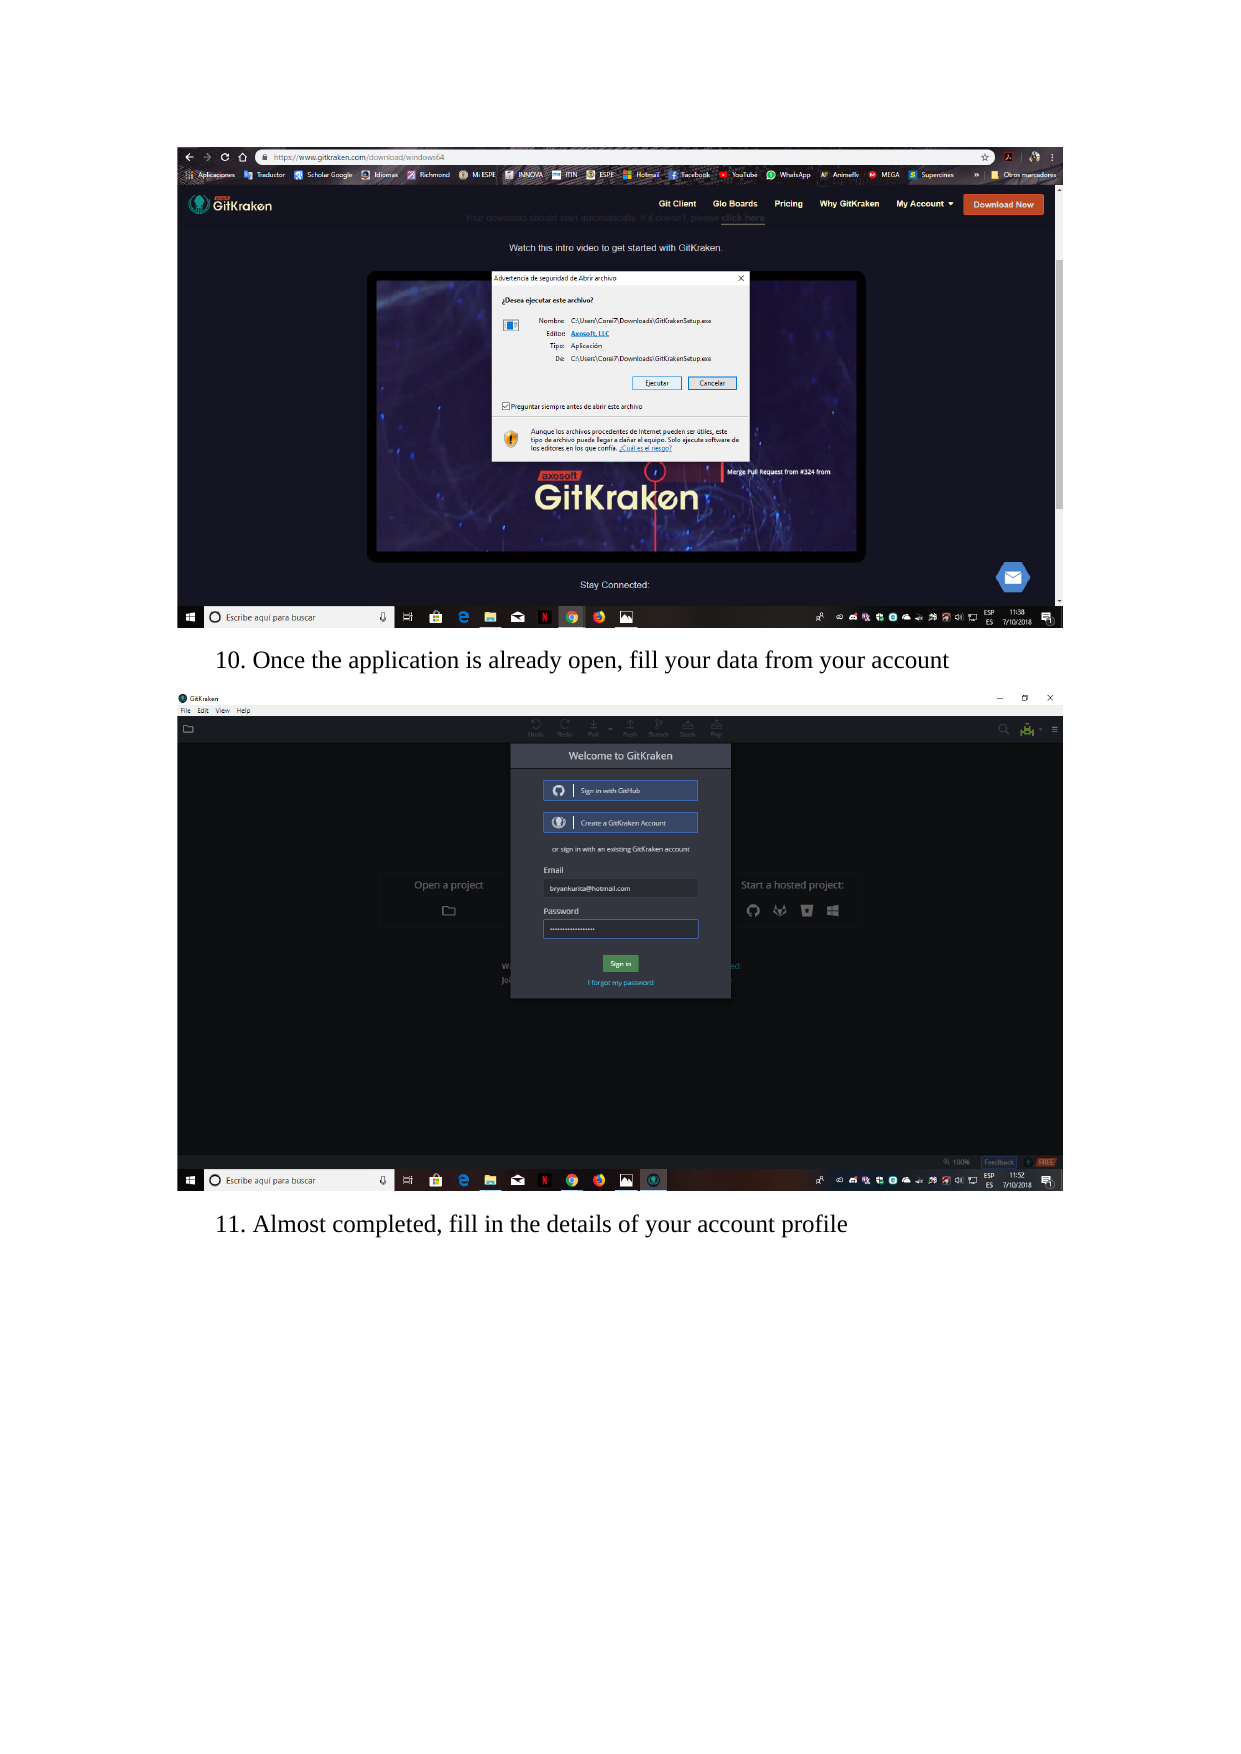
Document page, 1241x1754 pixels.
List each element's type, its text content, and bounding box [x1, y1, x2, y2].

list Almost completed, fill in the details of your account profile [215, 1209, 1063, 1238]
list Once the application is already open, fill your data from your account [215, 646, 1063, 674]
